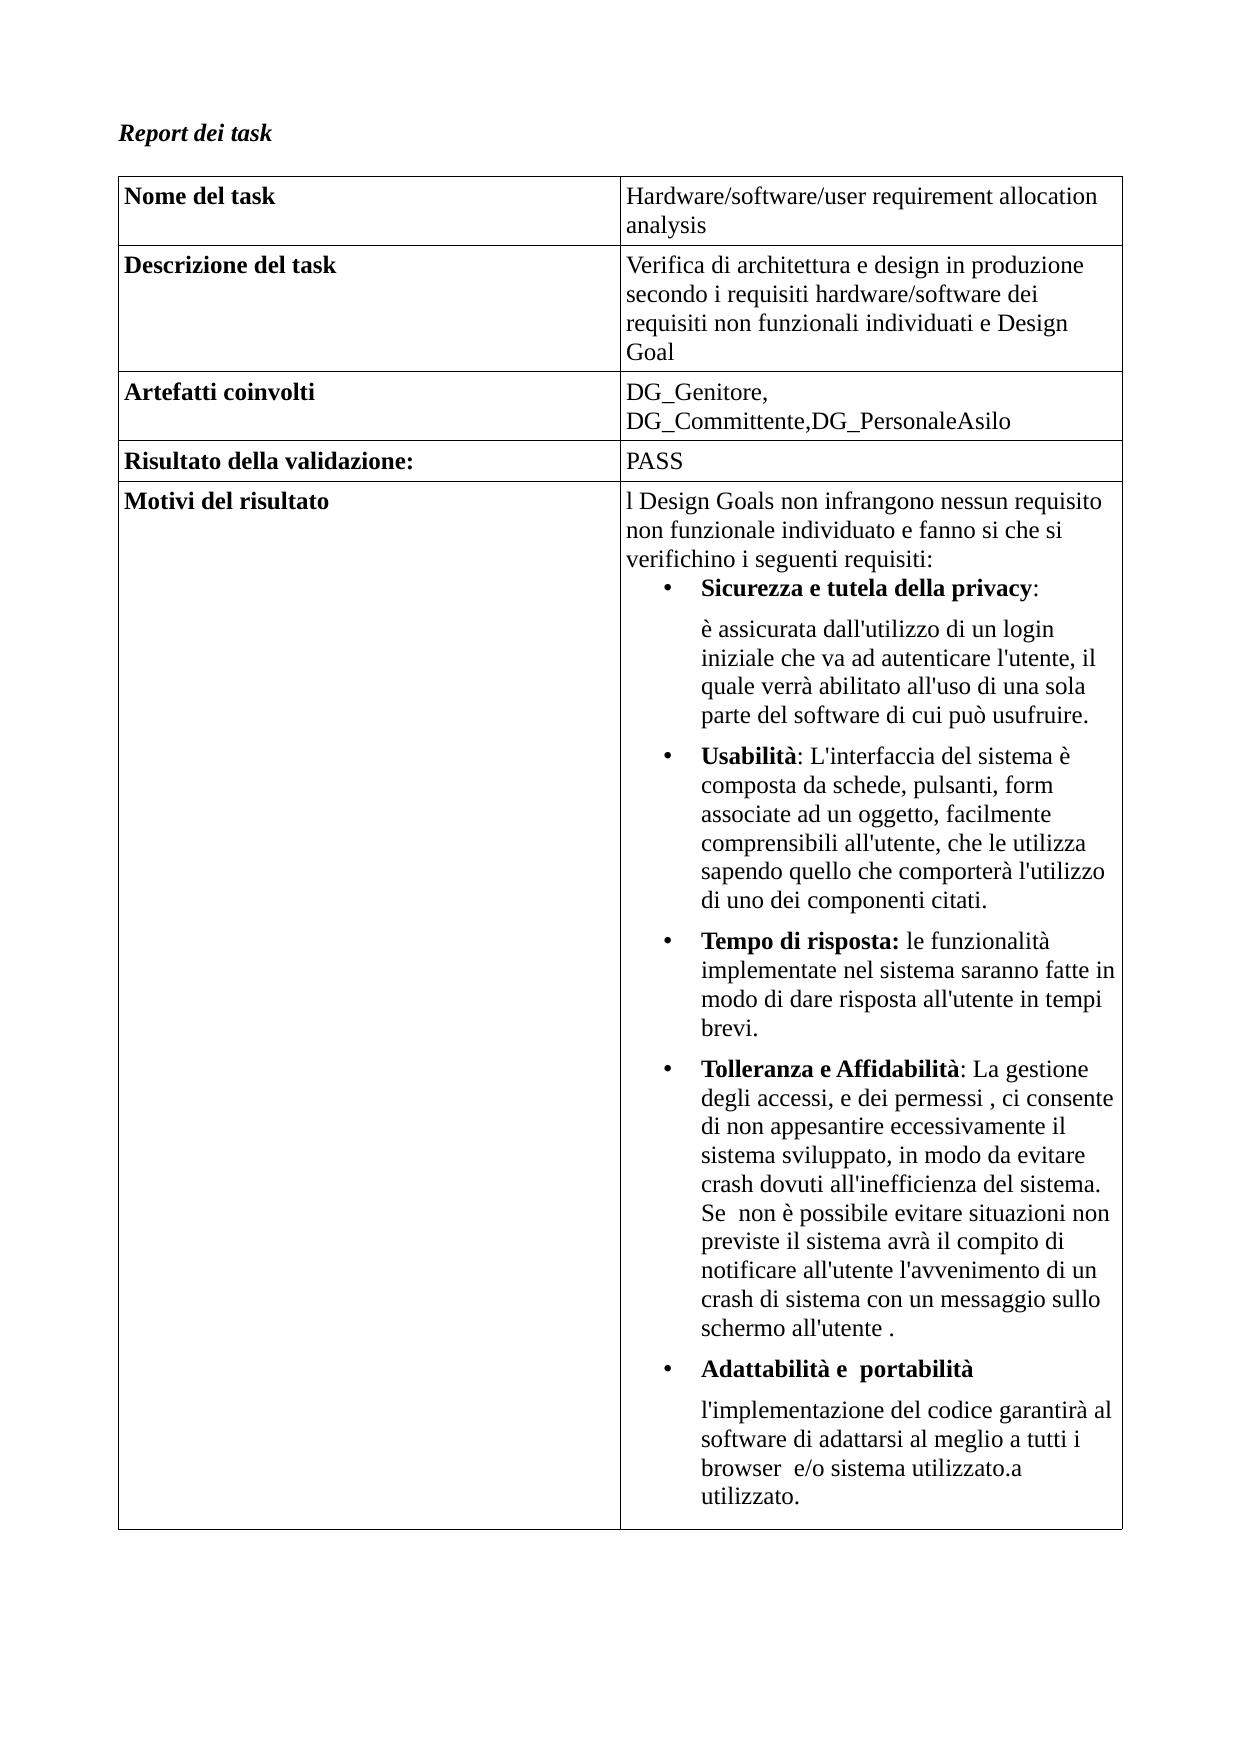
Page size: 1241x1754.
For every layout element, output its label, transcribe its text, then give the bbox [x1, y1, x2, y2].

table_cell DG_Genitore, DG_Committente,DG_PersonaleAsilo [621, 372, 1122, 440]
table_cell Artefatti coinvolti [119, 372, 620, 440]
table_header Hardware/software/user requirement allocation analysis [621, 177, 1122, 245]
table_cell l Design Goals non infrangono nessun requisito non funzionale individuato e fanno si che si verifichino i seguenti requisiti: Sicurezza e tutela della privacy: è assicurata dall'utilizzo di un login iniziale che va ad autenticare l'utente, il quale verrà abilitato all'uso di una sola parte del software di cui può usufruire. Usabilità: L'interfaccia del sistema è composta da schede, pulsanti, form associate ad un oggetto, facilmente comprensibili all'utente, che le utilizza sapendo quello che comporterà l'utilizzo di uno dei componenti citati. Tempo di risposta: le funzionalità implementate nel sistema saranno fatte in modo di dare risposta all'utente in tempi brevi. Tolleranza e Affidabilità: La gestione degli accessi, e dei permessi , ci consente di non appesantire eccessivamente il sistema sviluppato, in modo da evitare crash dovuti all'inefficienza del sistema. Se non è possibile evitare situazioni non previste il sistema avrà il compito di notificare all'utente l'avvenimento di un crash di sistema con un messaggio sullo schermo all'utente . Adattabilità e portabilità l'implementazione del codice garantirà al software di adattarsi al meglio a tutti i browser e/o sistema utilizzato.a utilizzato. [621, 482, 1122, 1528]
table_cell Risultato della validazione: [119, 441, 620, 481]
table_cell Verifica di architettura e design in produzione secondo i requisiti hardware/software dei requisiti non funzionali individuati e Design Goal [621, 246, 1122, 371]
table_cell Descrizione del task [119, 246, 620, 371]
text Report dei task [118, 118, 1122, 147]
table_cell PASS [621, 441, 1122, 481]
table_cell Motivi del risultato [119, 482, 620, 1528]
table_header Nome del task [119, 177, 620, 245]
